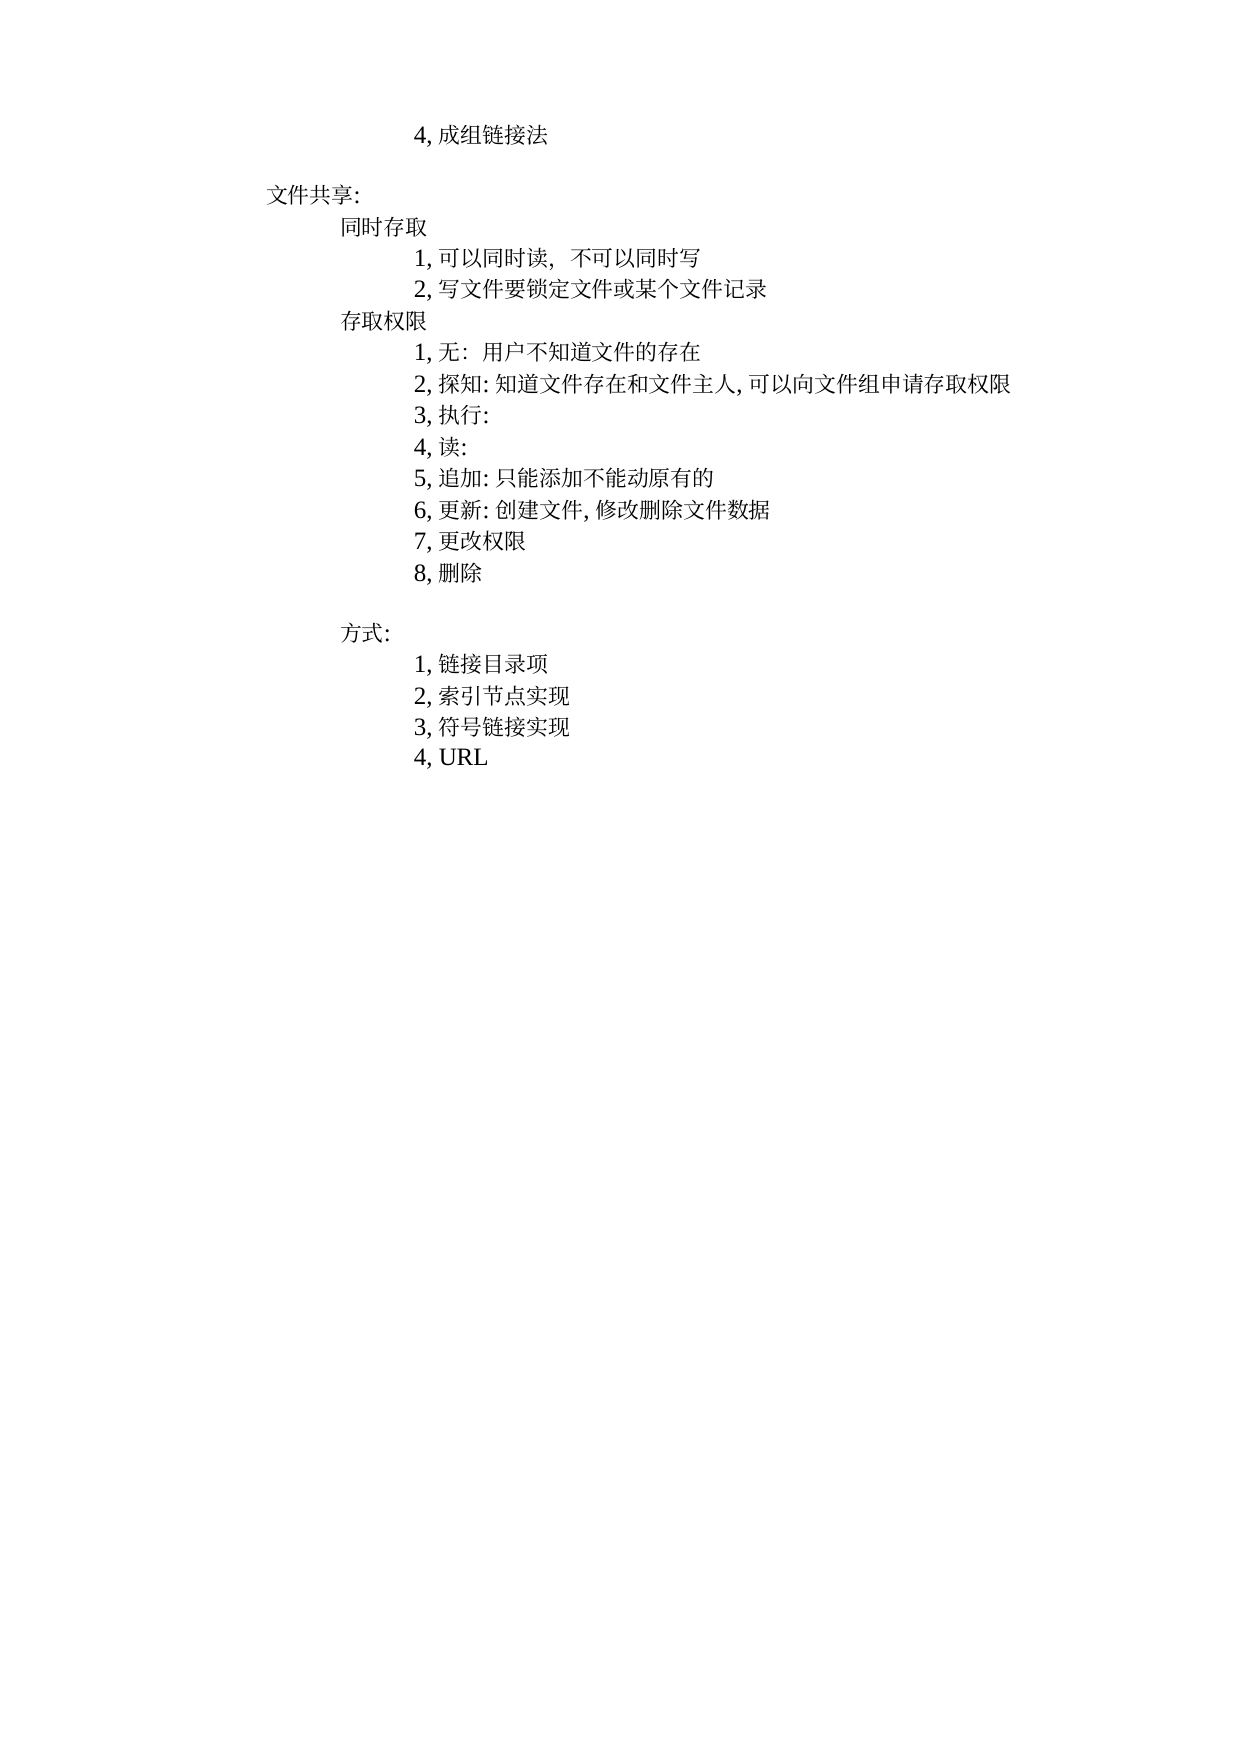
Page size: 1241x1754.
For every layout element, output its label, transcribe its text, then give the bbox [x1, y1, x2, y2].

text 方式: [118, 616, 1122, 647]
text 存取权限 [118, 304, 1122, 336]
text 2, 索引节点实现 [118, 679, 1122, 710]
text 7, 更改权限 [118, 524, 1122, 556]
text 5, 追加: 只能添加不能动原有的 [118, 461, 1122, 493]
text 2, 写文件要锁定文件或某个文件记录 [118, 273, 1122, 304]
text 1, 无：用户不知道文件的存在 [118, 336, 1122, 367]
text 3, 符号链接实现 [118, 710, 1122, 742]
text 同时存取 [118, 210, 1122, 241]
text 4, 读: [118, 430, 1122, 461]
text 8, 删除 [118, 556, 1122, 587]
text 文件共享: [118, 178, 1122, 210]
text 4, URL [118, 742, 1122, 771]
text 1, 可以同时读，不可以同时写 [118, 241, 1122, 273]
text 2, 探知: 知道文件存在和文件主人, 可以向文件组申请存取权限 [118, 367, 1122, 398]
text 4, 成组链接法 [118, 118, 1122, 149]
text 3, 执行: [118, 398, 1122, 430]
text 1, 链接目录项 [118, 647, 1122, 679]
text 6, 更新: 创建文件, 修改删除文件数据 [118, 493, 1122, 524]
